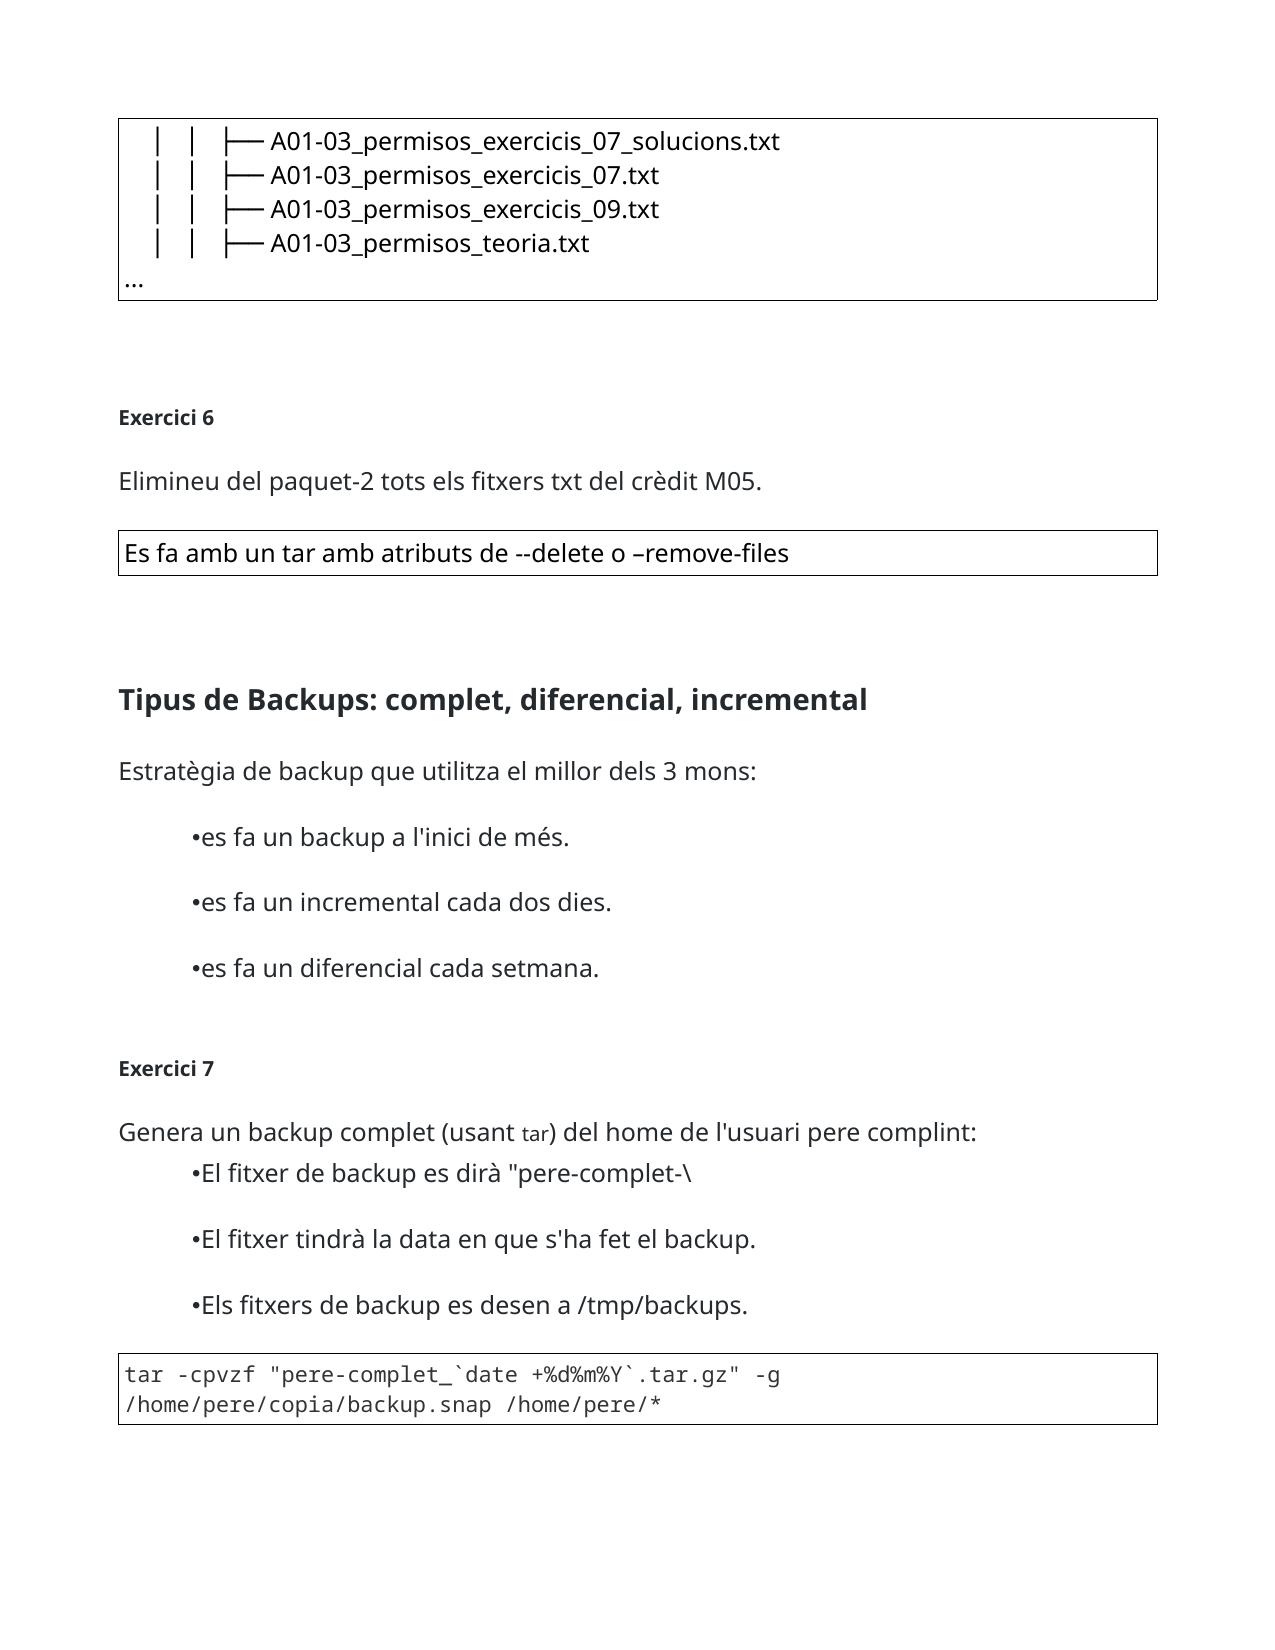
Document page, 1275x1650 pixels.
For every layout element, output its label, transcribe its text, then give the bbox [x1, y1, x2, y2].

subtitle Exercici 7 [118, 1054, 1157, 1083]
table_header │ │ ├── A01-03_permisos_exercicis_07_solucions.txt │ │ ├── A01-03_permisos_exercicis_07.txt │ │ ├── A01-03_permisos_exercicis_09.txt │ │ ├── A01-03_permisos_teoria.txt ... [119, 119, 1157, 300]
list es fa un incremental cada dos dies. [118, 885, 1157, 919]
subtitle Exercici 6 [118, 403, 1157, 432]
table_header Es fa amb un tar amb atributs de --delete o –remove-files [119, 531, 1157, 575]
table_header tar -cpvzf "pere-complet_`date +%d%m%Y`.tar.gz" -g /home/pere/copia/backup.snap /home/pere/* [119, 1354, 1157, 1424]
list El fitxer tindrà la data en que s'ha fet el backup. [118, 1221, 1157, 1256]
text Elimineu del paquet-2 tots els fitxers txt del crèdit M05. [118, 464, 1157, 498]
list es fa un backup a l'inici de més. [118, 819, 1157, 853]
text Genera un backup complet (usant tar) del home de l'usuari pere complint: [118, 1115, 1157, 1149]
text Estratègia de backup que utilitza el millor dels 3 mons: [118, 753, 1157, 787]
list es fa un diferencial cada setmana. [118, 951, 1157, 985]
list El fitxer de backup es dirà "pere-complet-\ [118, 1156, 1157, 1190]
list Els fitxers de backup es desen a /tmp/backups. [118, 1287, 1157, 1321]
subtitle Tipus de Backups: complet, diferencial, incremental [118, 679, 1157, 718]
